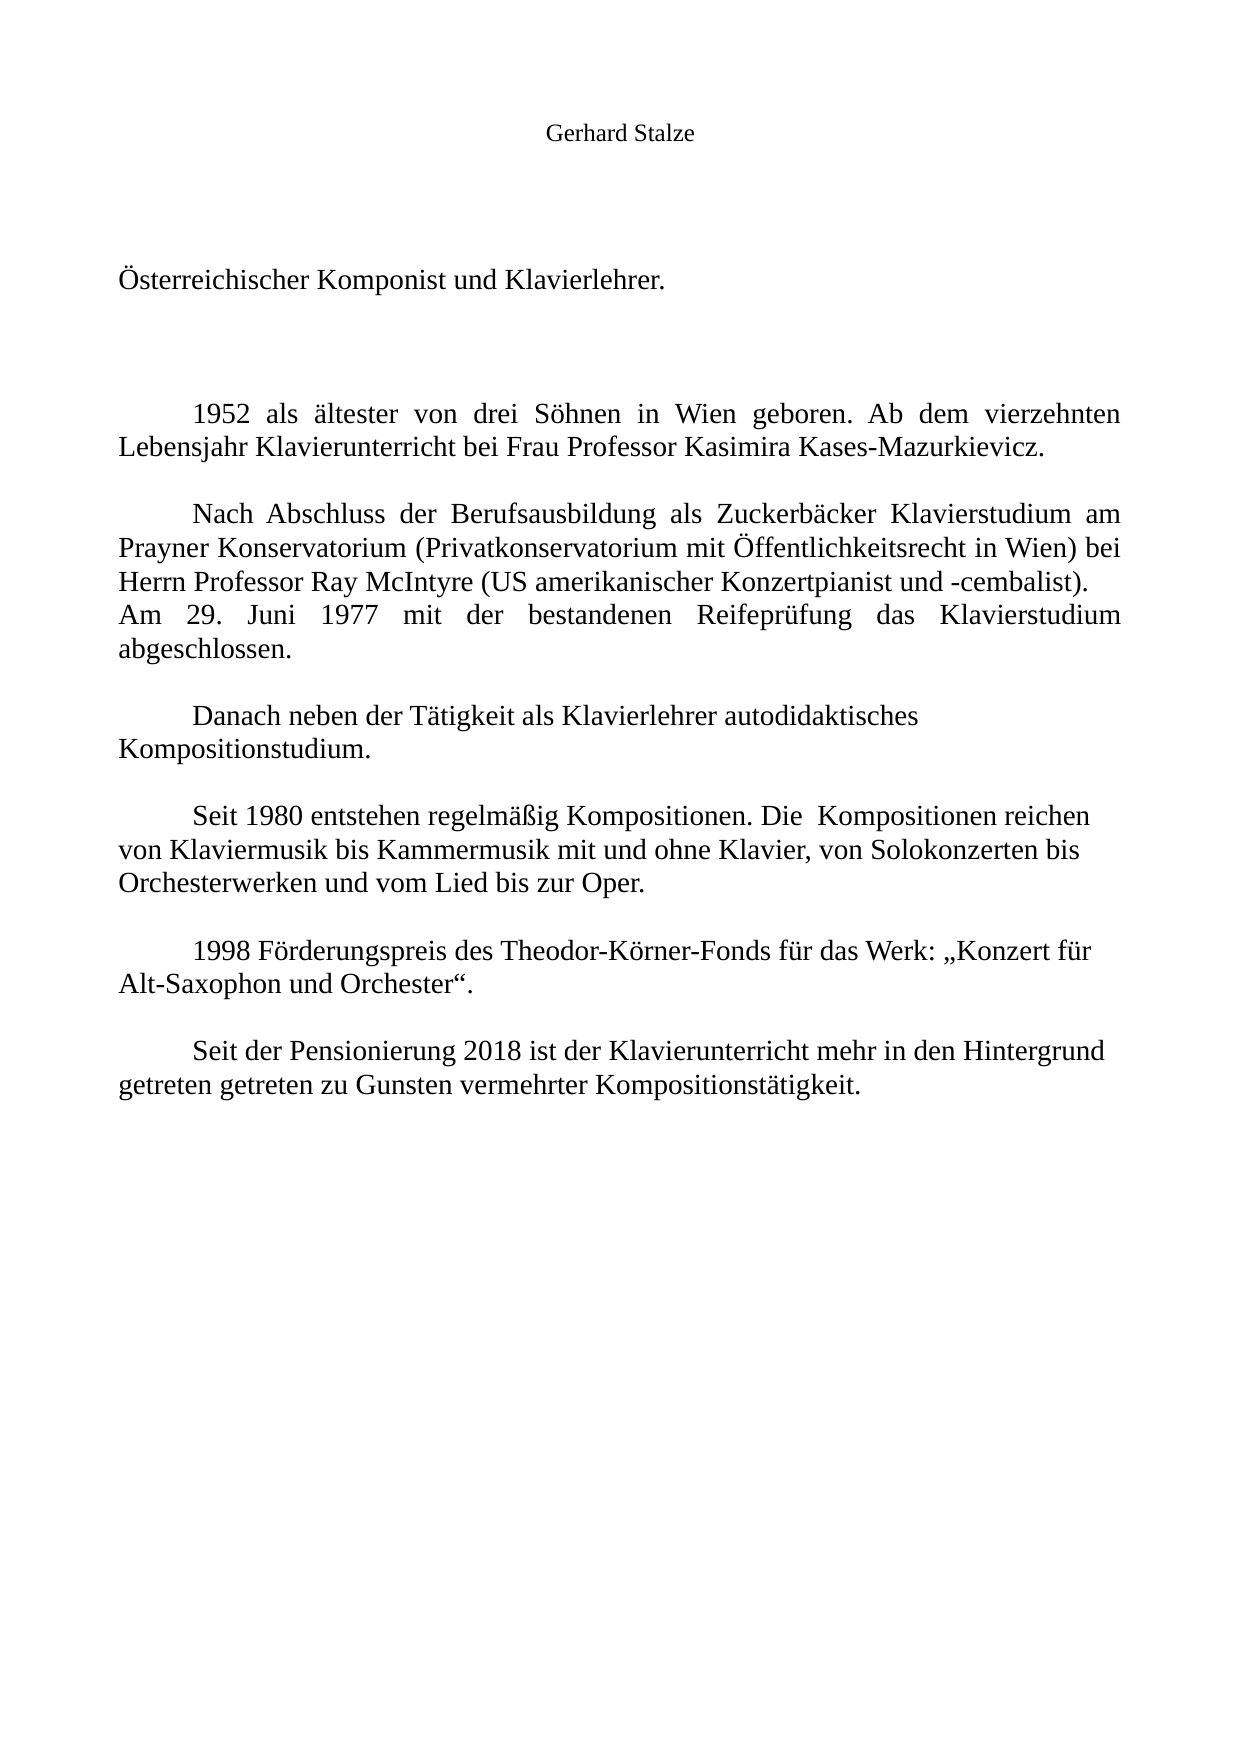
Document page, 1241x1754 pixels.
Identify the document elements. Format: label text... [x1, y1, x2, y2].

text Nach Abschluss der Berufsausbildung als Zuckerbäcker Klavierstudium am Prayner Konservatorium (Privatkonservatorium mit Öffentlichkeitsrecht in Wien) bei Herrn Professor Ray McIntyre (US amerikanischer Konzertpianist und -cembalist). [118, 497, 1122, 597]
text Seit 1980 entstehen regelmäßig Kompositionen. Die Kompositionen reichen von Klaviermusik bis Kammermusik mit und ohne Klavier, von Solokonzerten bis Orchesterwerken und vom Lied bis zur Oper. [118, 798, 1122, 899]
text Am 29. Juni 1977 mit der bestandenen Reifeprüfung das Klavierstudium abgeschlossen. [118, 597, 1122, 664]
text Gerhard Stalze [118, 118, 1122, 147]
text Österreichischer Komponist und Klavierlehrer. [118, 262, 1122, 295]
text 1952 als ältester von drei Söhnen in Wien geboren. Ab dem vierzehnten Lebensjahr Klavierunterricht bei Frau Professor Kasimira Kases-Mazurkievicz. [118, 396, 1122, 463]
text Danach neben der Tätigkeit als Klavierlehrer autodidaktisches Kompositionstudium. [118, 698, 1122, 765]
text 1998 Förderungspreis des Theodor-Körner-Fonds für das Werk: „Konzert für Alt-Saxophon und Orchester“. [118, 933, 1122, 1000]
text Seit der Pensionierung 2018 ist der Klavierunterricht mehr in den Hintergrund getreten getreten zu Gunsten vermehrter Kompositionstätigkeit. [118, 1033, 1122, 1100]
